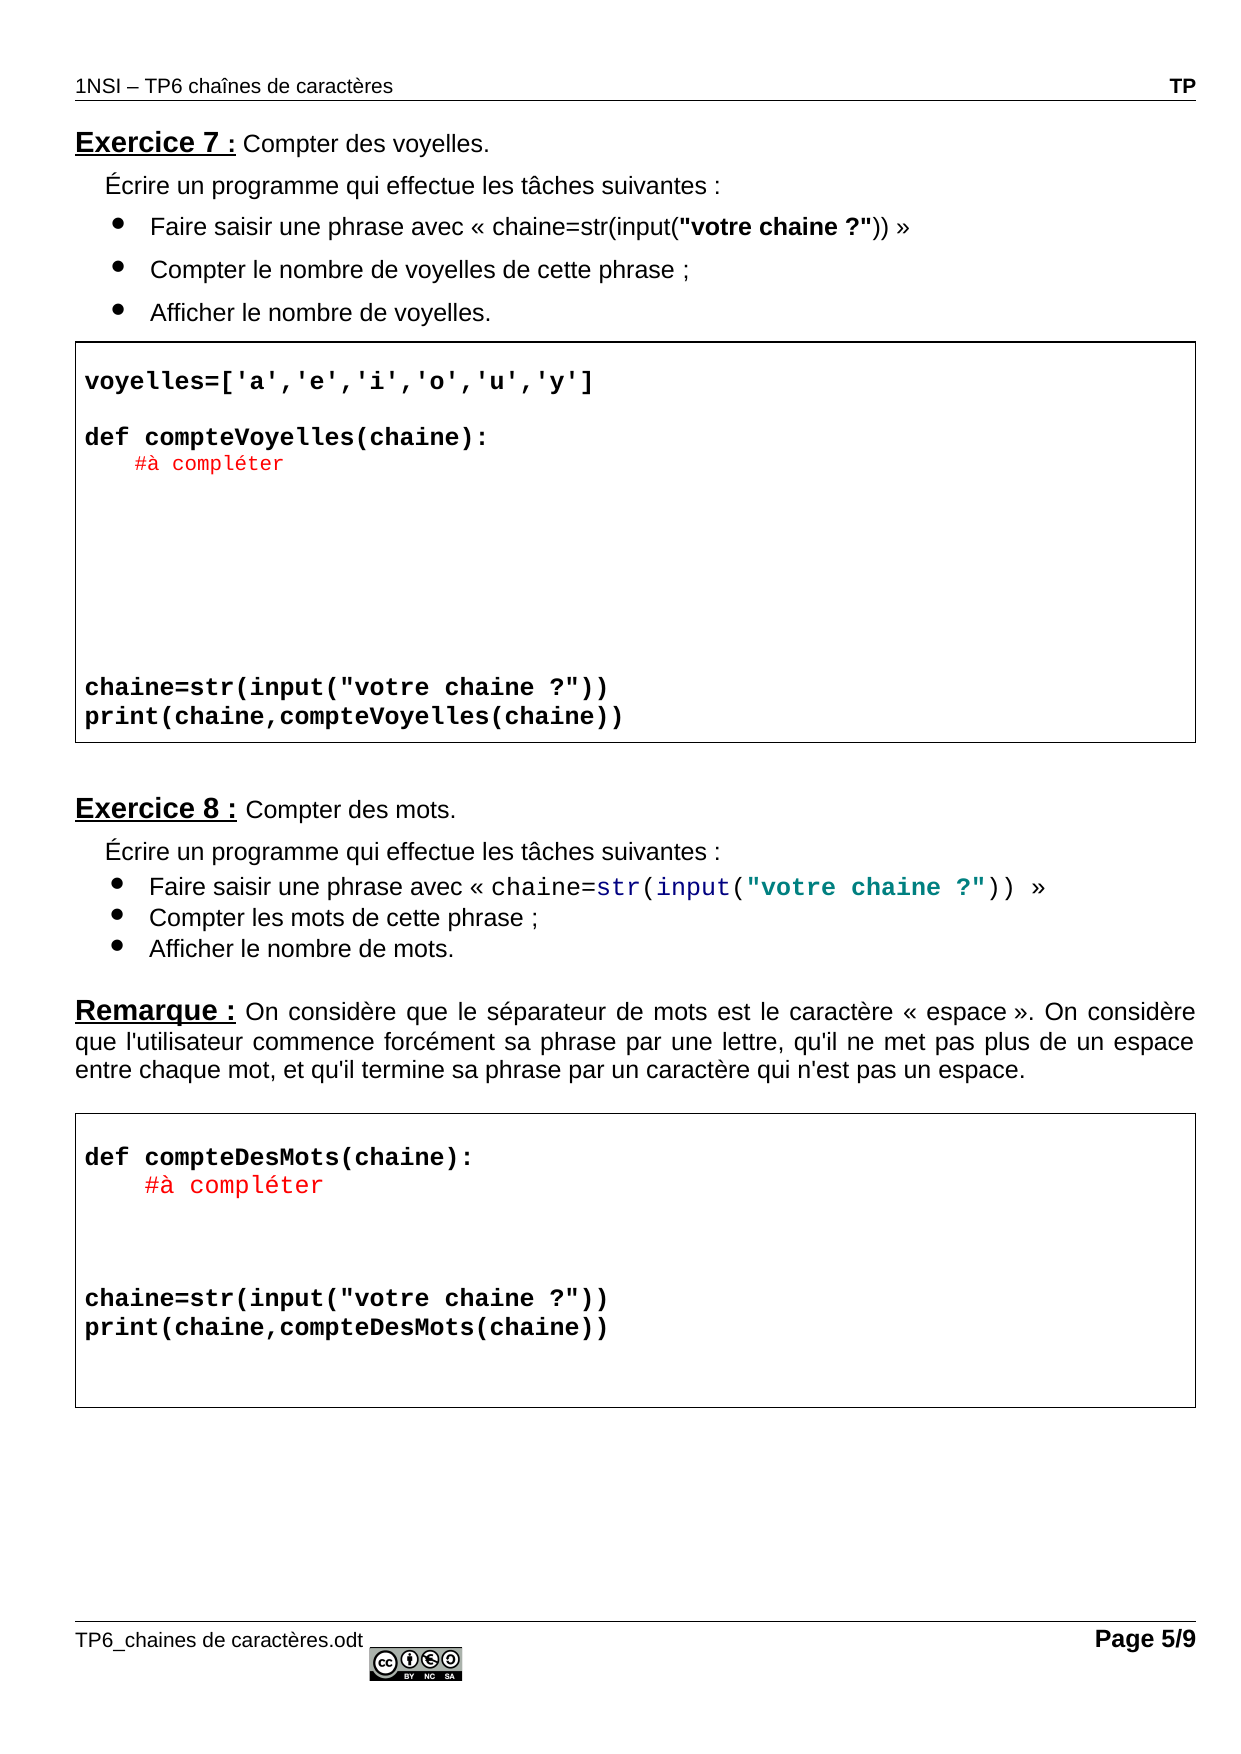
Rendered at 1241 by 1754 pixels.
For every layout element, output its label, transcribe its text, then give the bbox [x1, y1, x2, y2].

list Afficher le nombre de mots. [111, 933, 1196, 964]
list Compter les mots de cette phrase ; [111, 903, 1196, 933]
text #à compléter [76, 1169, 1195, 1201]
text Exercice 8 : Compter des mots. [75, 791, 1196, 824]
text def compteDesMots(chaine): [76, 1141, 1195, 1169]
text Remarque : On considère que le séparateur de mots est le caractère « espace ». On considère que l'utilisateur commence forcément sa phrase par une lettre, qu'il ne met pas plus de un espace entre chaque mot, et qu'il termine sa phrase par un caractère qui n'est pas un espace. [75, 993, 1196, 1084]
text chaine=str(input("votre chaine ?")) print(chaine,compteDesMots(chaine)) [76, 1254, 1195, 1407]
list Afficher le nombre de voyelles. [112, 298, 1196, 329]
picture [369, 1647, 463, 1681]
text chaine=str(input("votre chaine ?")) print(chaine,compteVoyelles(chaine)) [76, 615, 1195, 742]
list Compter le nombre de voyelles de cette phrase ; [112, 255, 1196, 286]
text Écrire un programme qui effectue les tâches suivantes : [75, 837, 1196, 866]
text voyelles=['a','e','i','o','u','y'] def compteVoyelles(chaine): #à compléter [76, 365, 1195, 477]
list Faire saisir une phrase avec « chaine=str(input("votre chaine ?")) » [111, 872, 1196, 903]
text Écrire un programme qui effectue les tâches suivantes : [75, 171, 1196, 199]
list Faire saisir une phrase avec « chaine=str(input("votre chaine ?")) » [112, 212, 1196, 243]
text Exercice 7 : Compter des voyelles. [75, 125, 1196, 158]
